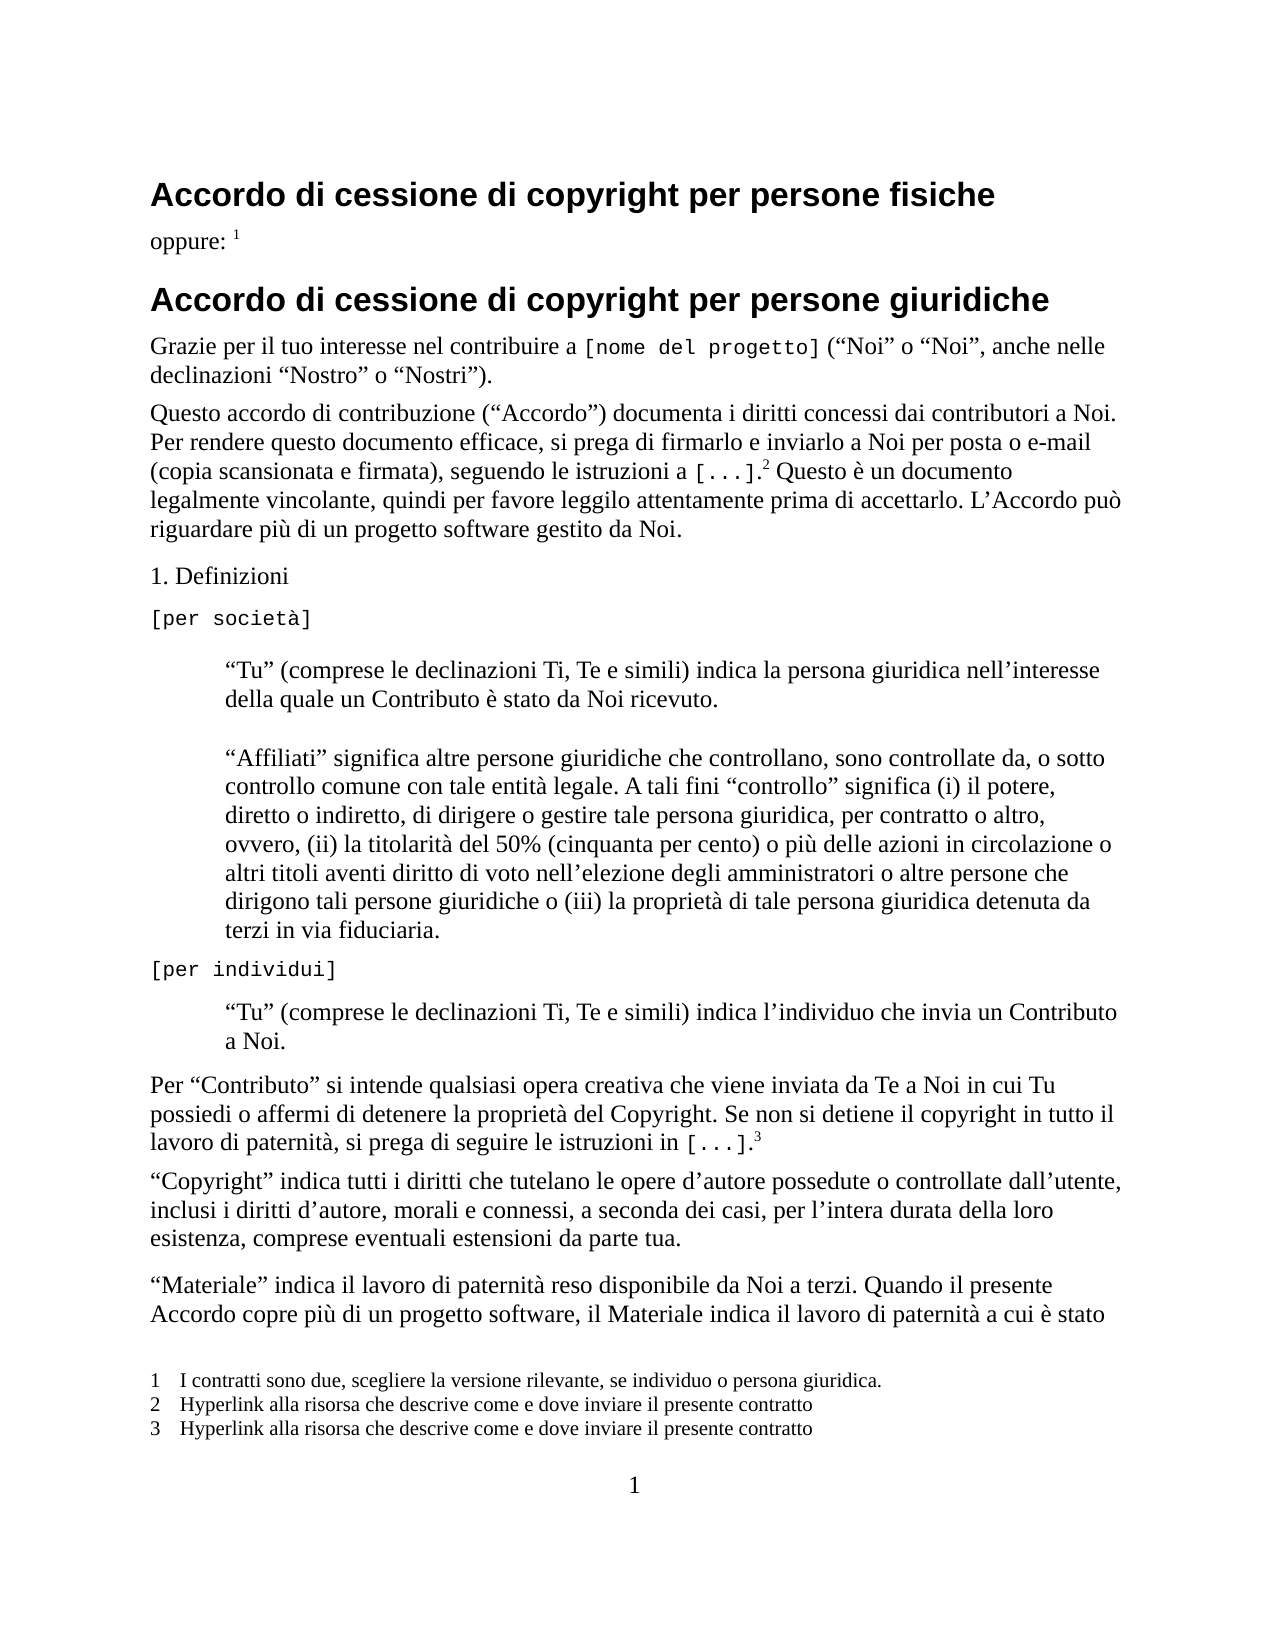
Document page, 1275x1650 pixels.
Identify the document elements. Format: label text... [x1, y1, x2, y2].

text “Materiale” indica il lavoro di paternità reso disponibile da Noi a terzi. Quando il presente Accordo copre più di un progetto software, il Materiale indica il lavoro di paternità a cui è stato [150, 1270, 1125, 1328]
text [per individui] [150, 959, 1125, 982]
text I contratti sono due, scegliere la versione rilevante, se individuo o persona giuridica. [150, 1368, 1125, 1392]
subtitle Accordo di cessione di copyright per persone fisiche [150, 175, 1125, 214]
text “Copyright” indica tutti i diritti che tutelano le opere d’autore possedute o controllate dall’utente, inclusi i diritti d’autore, morali e connessi, a seconda dei casi, per l’intera durata della loro esistenza, comprese eventuali estensioni da parte tua. [150, 1166, 1125, 1252]
text Hyperlink alla risorsa che descrive come e dove inviare il presente contratto [150, 1416, 1125, 1440]
text [per società] [150, 607, 1125, 631]
text “Tu” (comprese le declinazioni Ti, Te e simili) indica la persona giuridica nell’interesse della quale un Contributo è stato da Noi ricevuto. [225, 655, 1125, 713]
text Grazie per il tuo interesse nel contribuire a [nome del progetto] (“Noi” o “Noi”, anche nelle declinazioni “Nostro” o “Nostri”). [150, 331, 1125, 389]
subtitle Accordo di cessione di copyright per persone giuridiche [150, 280, 1125, 318]
text oppure: [150, 226, 1125, 255]
text Hyperlink alla risorsa che descrive come e dove inviare il presente contratto [150, 1392, 1125, 1416]
text “Tu” (comprese le declinazioni Ti, Te e simili) indica l’individuo che invia un Contributo a Noi. [225, 997, 1125, 1055]
text Per “Contributo” si intende qualsiasi opera creativa che viene inviata da Te a Noi in cui Tu possiedi o affermi di detenere la proprietà del Copyright. Se non si detiene il copyright in tutto il lavoro di paternità, si prega di seguire le istruzioni in [...]. [150, 1070, 1125, 1157]
text Questo accordo di contribuzione (“Accordo”) documenta i diritti concessi dai contributori a Noi. Per rendere questo documento efficace, si prega di firmarlo e inviarlo a Noi per posta o e-mail (copia scansionata e firmata), seguendo le istruzioni a [...]. Questo è un documento legalmente vincolante, quindi per favore leggilo attentamente prima di accettarlo. L’Accordo può riguardare più di un progetto software gestito da Noi. [150, 398, 1125, 543]
text “Affiliati” significa altre persone giuridiche che controllano, sono controllate da, o sotto controllo comune con tale entità legale. A tali fini “controllo” significa (i) il potere, diretto o indiretto, di dirigere o gestire tale persona giuridica, per contratto o altro, ovvero, (ii) la titolarità del 50% (cinquanta per cento) o più delle azioni in circolazione o altri titoli aventi diritto di voto nell’elezione degli amministratori o altre persone che dirigono tali persone giuridiche o (iii) la proprietà di tale persona giuridica detenuta da terzi in via fiduciaria. [225, 743, 1125, 944]
text 1. Definizioni [150, 561, 1125, 589]
